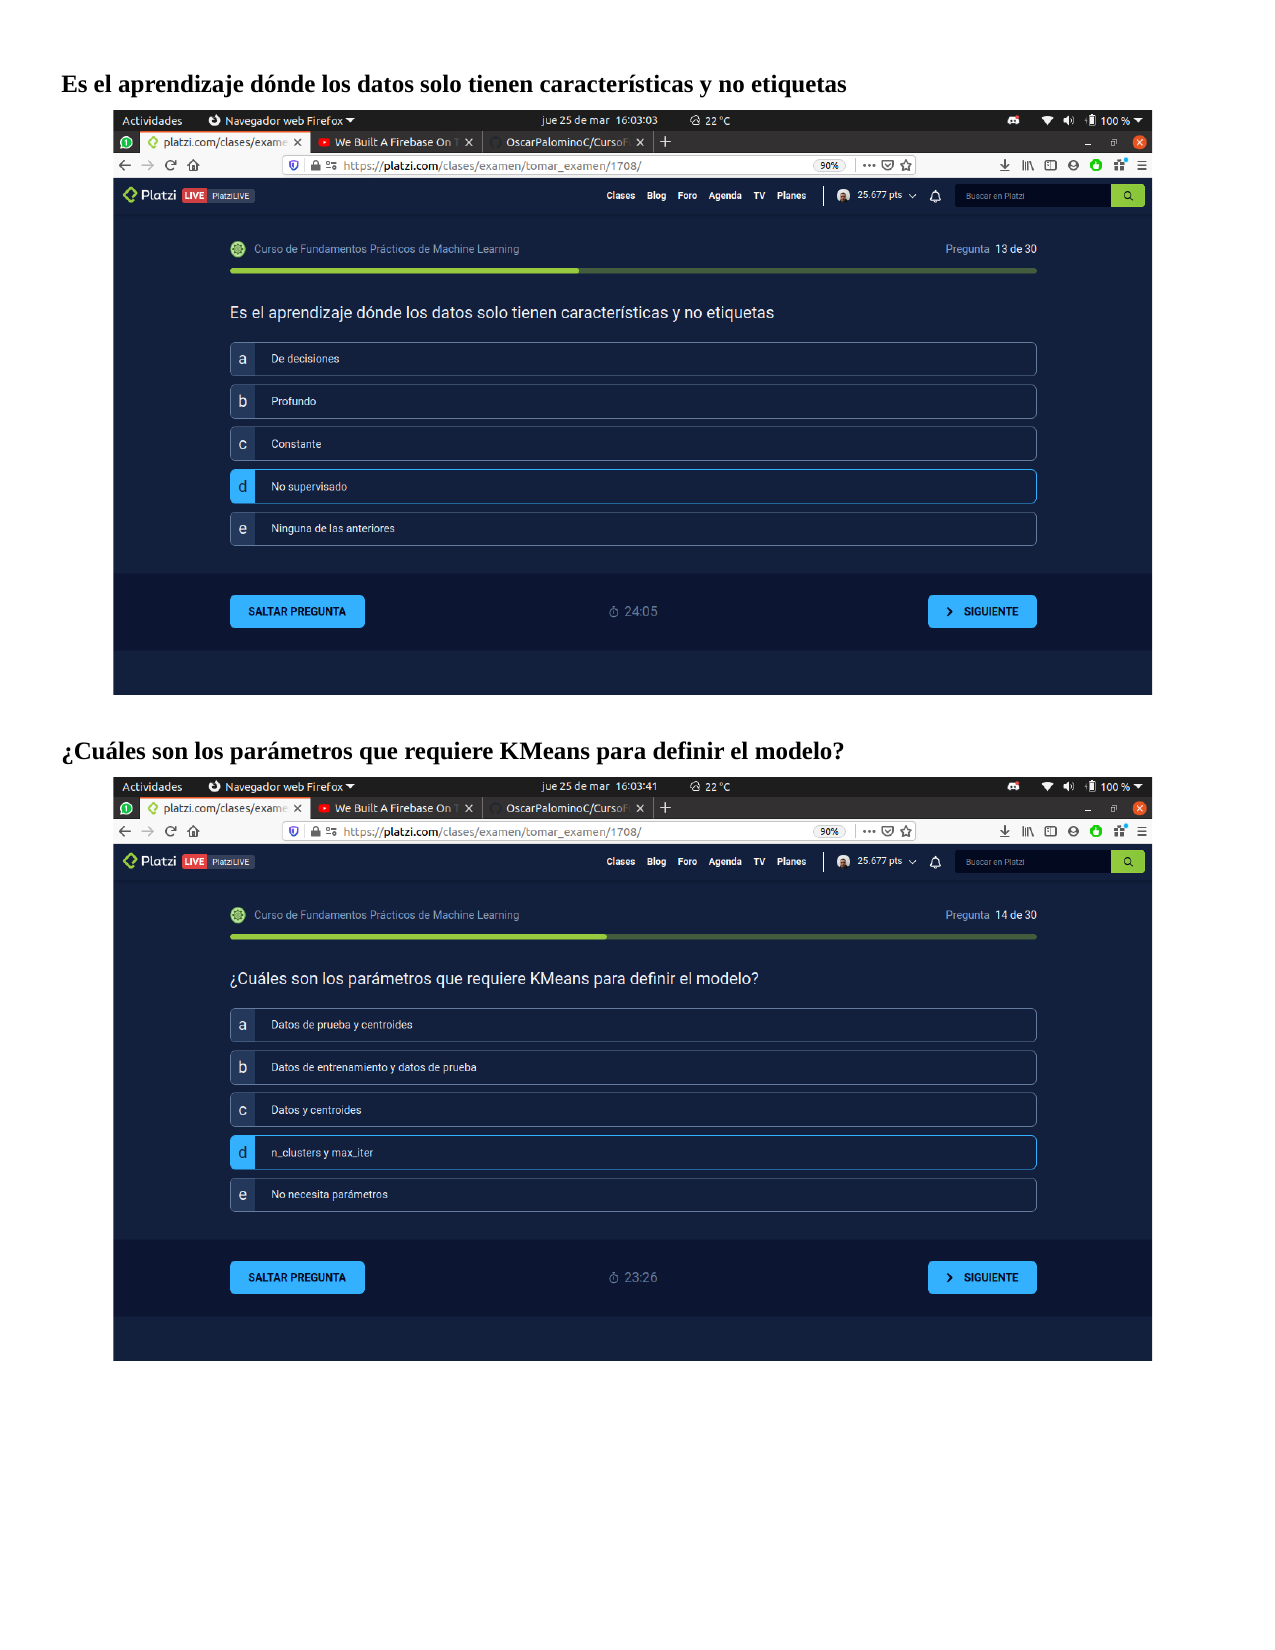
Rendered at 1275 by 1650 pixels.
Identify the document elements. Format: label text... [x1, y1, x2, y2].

picture [113, 110, 1153, 695]
picture [113, 777, 1153, 1361]
subtitle ¿Cuáles son los parámetros que requiere KMeans para definir el modelo? [61, 736, 1204, 764]
subtitle Es el aprendizaje dónde los datos solo tienen características y no etiquetas [61, 69, 1204, 98]
